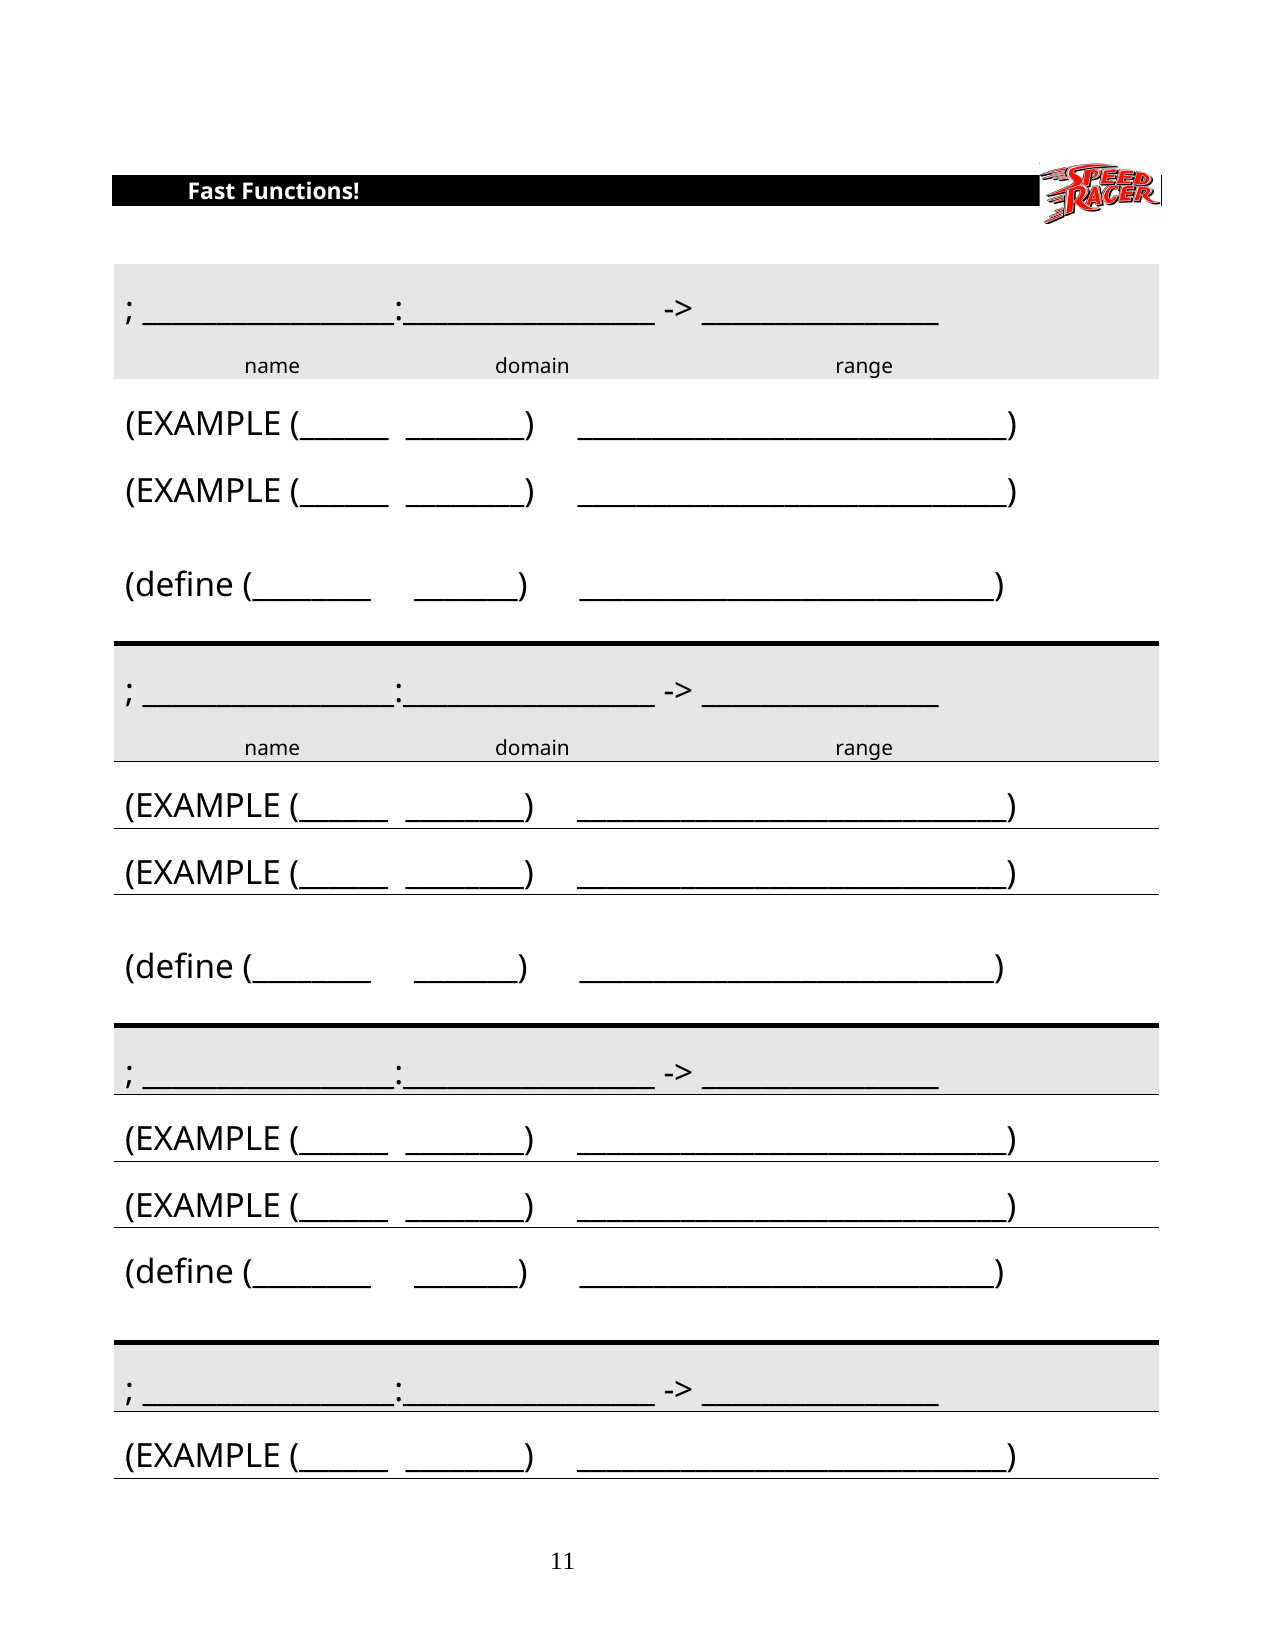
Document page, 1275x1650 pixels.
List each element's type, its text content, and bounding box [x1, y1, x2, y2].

table_cell (EXAMPLE (______ ________) _____________________________) [114, 379, 1159, 446]
table_cell (EXAMPLE (______ ________) _____________________________) [114, 1412, 1159, 1477]
table_cell (define (________ _______) ____________________________) [114, 895, 1159, 1023]
table_cell (EXAMPLE (______ ________) _____________________________) [114, 1162, 1159, 1227]
table_cell ; _________________:_________________ -> ________________ [114, 1028, 1159, 1094]
subtitle Fast Functions! [112, 175, 1039, 206]
table_header ; _________________:_________________ -> ________________ name domain range [114, 264, 1159, 379]
table_cell (define (________ _______) ____________________________) [114, 1228, 1159, 1340]
table_cell (EXAMPLE (______ ________) _____________________________) [114, 762, 1159, 828]
table_cell ; _________________:_________________ -> ________________ name domain range [114, 646, 1159, 761]
table_cell ; _________________:_________________ -> ________________ [114, 1345, 1159, 1411]
picture [1039, 163, 1161, 225]
table_cell (EXAMPLE (______ ________) _____________________________) [114, 1095, 1159, 1161]
table_cell (define (________ _______) ____________________________) [114, 512, 1159, 641]
table_cell (EXAMPLE (______ ________) _____________________________) [114, 829, 1159, 894]
table_cell (EXAMPLE (______ ________) _____________________________) [114, 446, 1159, 512]
